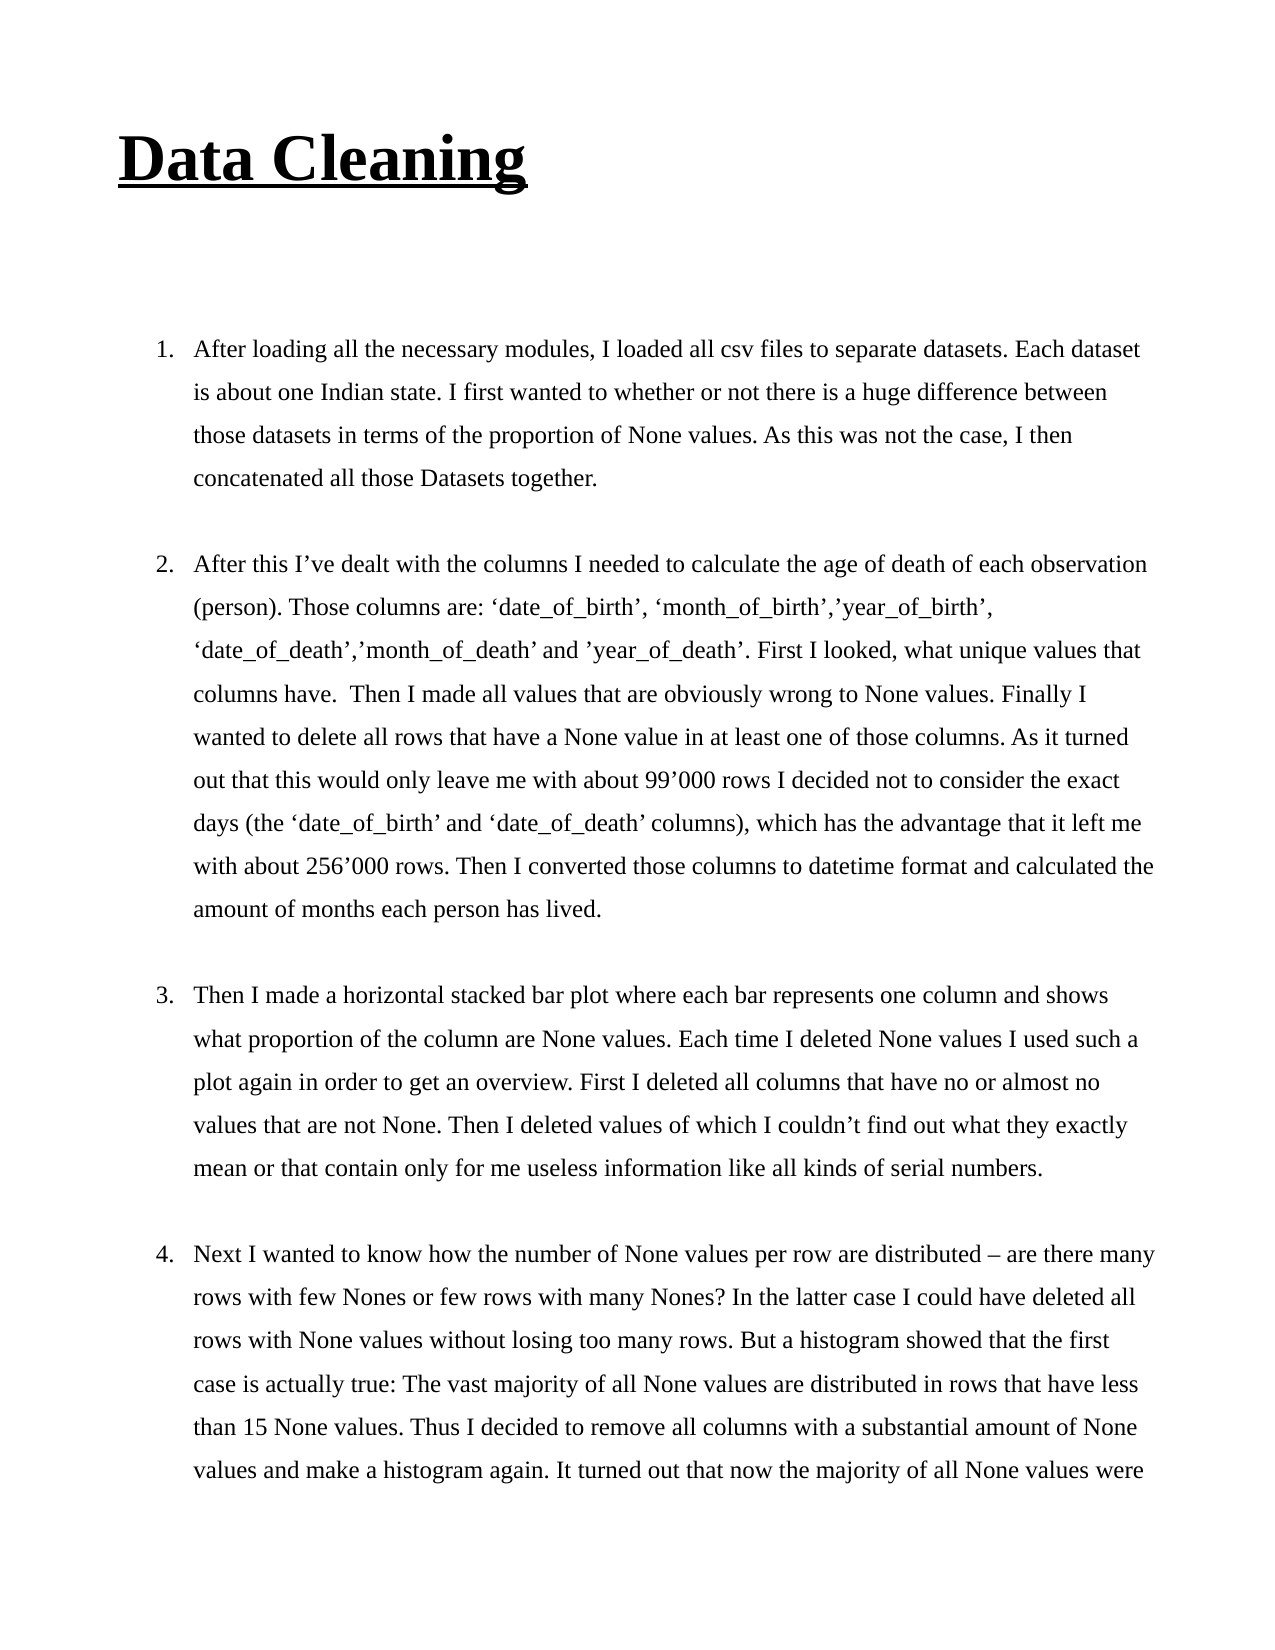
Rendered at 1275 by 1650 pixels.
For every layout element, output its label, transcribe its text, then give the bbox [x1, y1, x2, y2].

list Then I made a horizontal stacked bar plot where each bar represents one column and shows what proportion of the column are None values. Each time I deleted None values I used such a plot again in order to get an overview. First I deleted all columns that have no or almost no values that are not None. Then I deleted values of which I couldn’t find out what they exactly mean or that contain only for me useless information like all kinds of serial numbers. [156, 981, 1157, 1182]
list After this I’ve dealt with the columns I needed to calculate the age of death of each observation (person). Those columns are: ‘date_of_birth’, ‘month_of_birth’,’year_of_birth’, ‘date_of_death’,’month_of_death’ and ’year_of_death’. First I looked, what unique values that columns have. Then I made all values that are obviously wrong to None values. Finally I wanted to delete all rows that have a None value in at least one of those columns. As it turned out that this would only leave me with about 99’000 rows I decided not to consider the exact days (the ‘date_of_birth’ and ‘date_of_death’ columns), which has the advantage that it left me with about 256’000 rows. Then I converted those columns to datetime format and calculated the amount of months each person has lived. [156, 549, 1157, 923]
list After loading all the necessary modules, I loaded all csv files to separate datasets. Each dataset is about one Indian state. I first wanted to whether or not there is a huge difference between those datasets in terms of the proportion of None values. As this was not the case, I then concatenated all those Datasets together. [156, 334, 1157, 492]
list Next I wanted to know how the number of None values per row are distributed – are there many rows with few Nones or few rows with many Nones? In the latter case I could have deleted all rows with None values without losing too many rows. But a histogram showed that the first case is actually true: The vast majority of all None values are distributed in rows that have less than 15 None values. Thus I decided to remove all columns with a substantial amount of None values and make a histogram again. It turned out that now the majority of all None values were [156, 1239, 1157, 1484]
text Data Cleaning [118, 118, 1157, 195]
